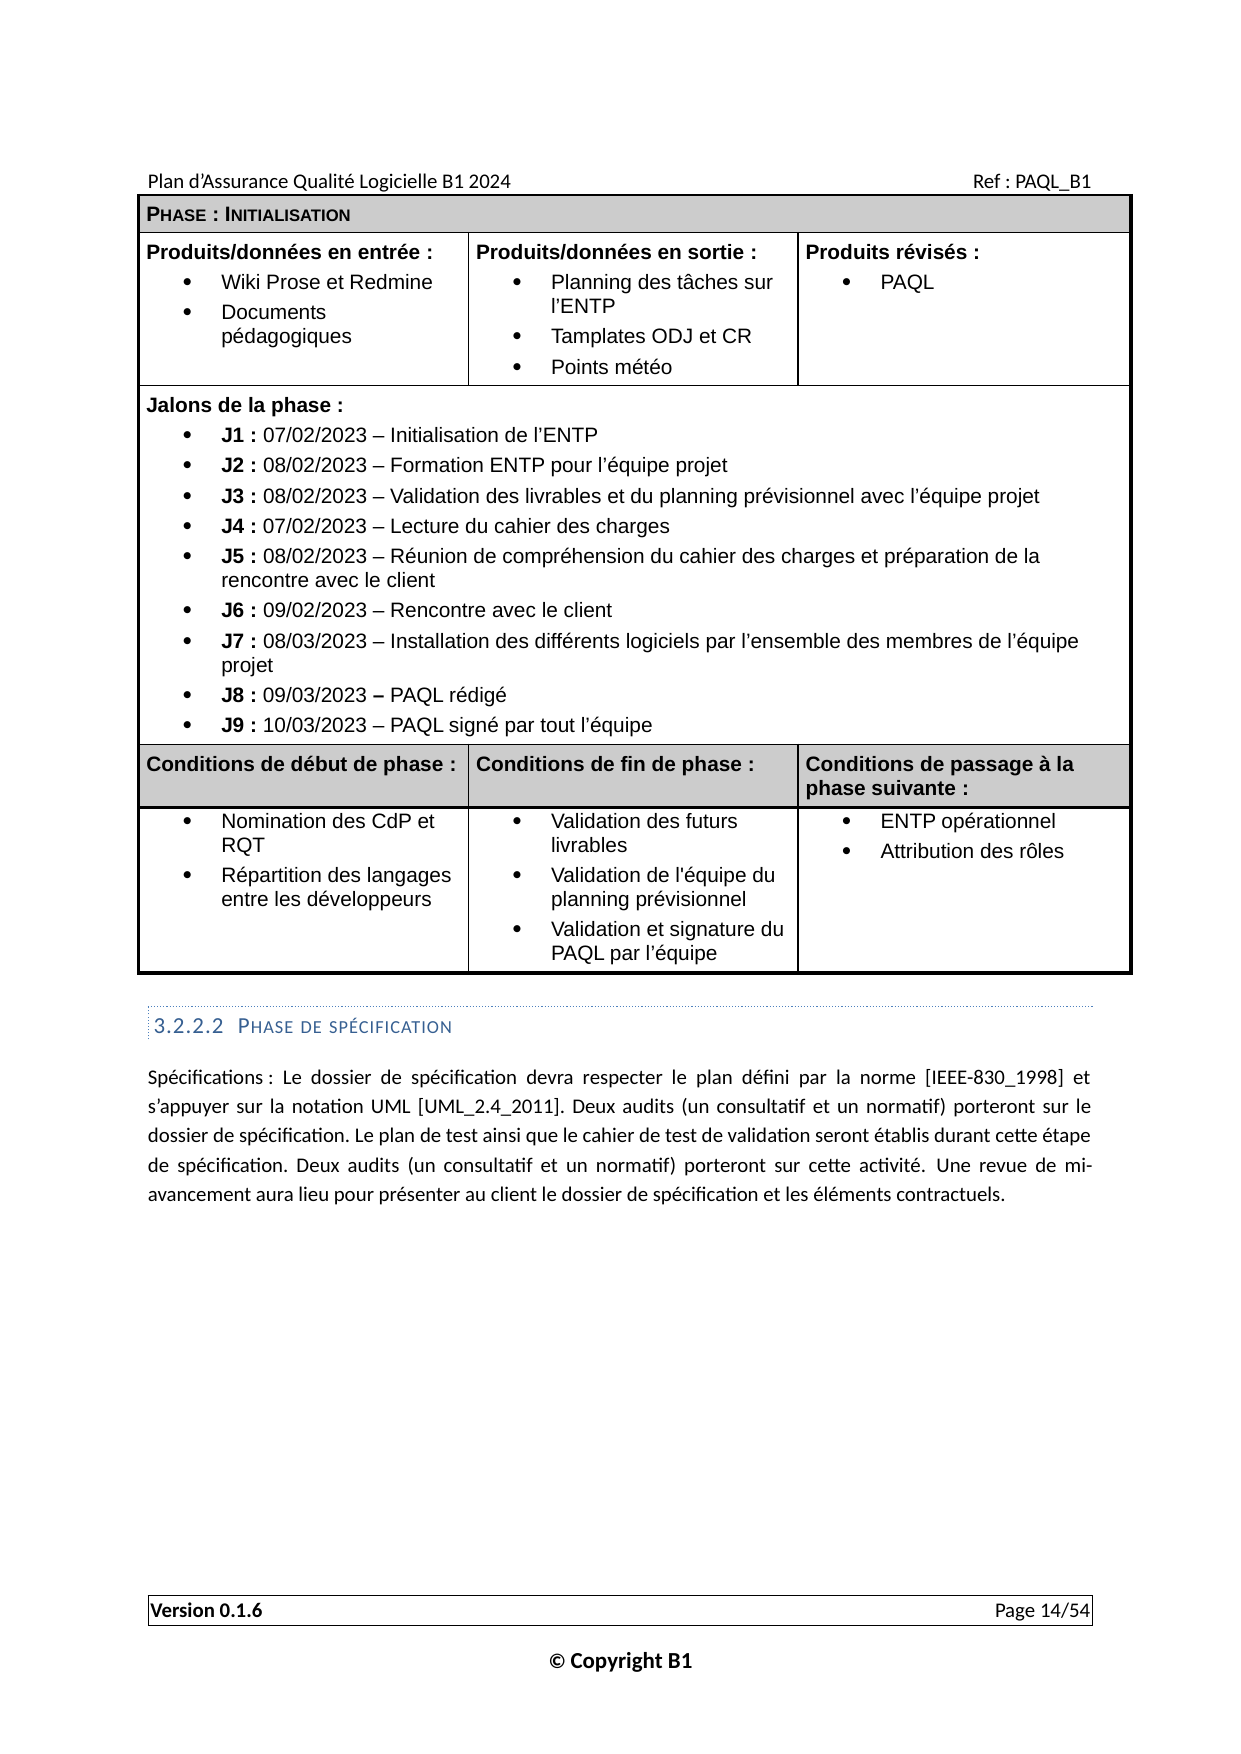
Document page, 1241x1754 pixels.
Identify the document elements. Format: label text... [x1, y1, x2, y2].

table_cell Jalons de la phase : J1 : 07/02/2023 – Initialisation de l’ENTP J2 : 08/02/2023 – Formation ENTP pour l’équipe projet J3 : 08/02/2023 – Validation des livrables et du planning prévisionnel avec l’équipe projet J4 : 07/02/2023 – Lecture du cahier des charges J5 : 08/02/2023 – Réunion de compréhension du cahier des charges et préparation de la rencontre avec le client J6 : 09/02/2023 – Rencontre avec le client J7 : 08/03/2023 – Installation des différents logiciels par l’ensemble des membres de l’équipe projet J8 : 09/03/2023 – PAQL rédigé J9 : 10/03/2023 – PAQL signé par tout l’équipe [140, 386, 1129, 743]
table_cell Conditions de fin de phase : [469, 745, 797, 806]
text Spécifications : Le dossier de spécification devra respecter le plan défini par la norme [IEEE-830_1998] et s’appuyer sur la notation UML [UML_2.4_2011]. Deux audits (un consultatif et un normatif) porteront sur le dossier de spécification. Le plan de test ainsi que le cahier de test de validation seront établis durant cette étape de spécification. Deux audits (un consultatif et un normatif) porteront sur cette activité. Une revue de mi-avancement aura lieu pour présenter au client le dossier de spécification et les éléments contractuels. [148, 1064, 1093, 1206]
table_cell ENTP opérationnel Attribution des rôles [799, 809, 1129, 971]
table_cell Produits/données en entrée : Wiki Prose et Redmine Documents pédagogiques [140, 233, 468, 385]
table_cell Produits/données en sortie : Planning des tâches sur l’ENTP Tamplates ODJ et CR Points météo [469, 233, 797, 385]
table_cell Conditions de début de phase : [140, 745, 468, 806]
table_cell Nomination des CdP et RQT Répartition des langages entre les développeurs [140, 809, 468, 971]
table_header Phase : Initialisation [140, 196, 1129, 232]
table_cell Produits révisés : PAQL [799, 233, 1129, 385]
table_cell Validation des futurs livrables Validation de l'équipe du planning prévisionnel Validation et signature du PAQL par l’équipe [469, 809, 797, 971]
list Phase de spécification [148, 1006, 1093, 1039]
table_cell Conditions de passage à la phase suivante : [799, 745, 1129, 806]
